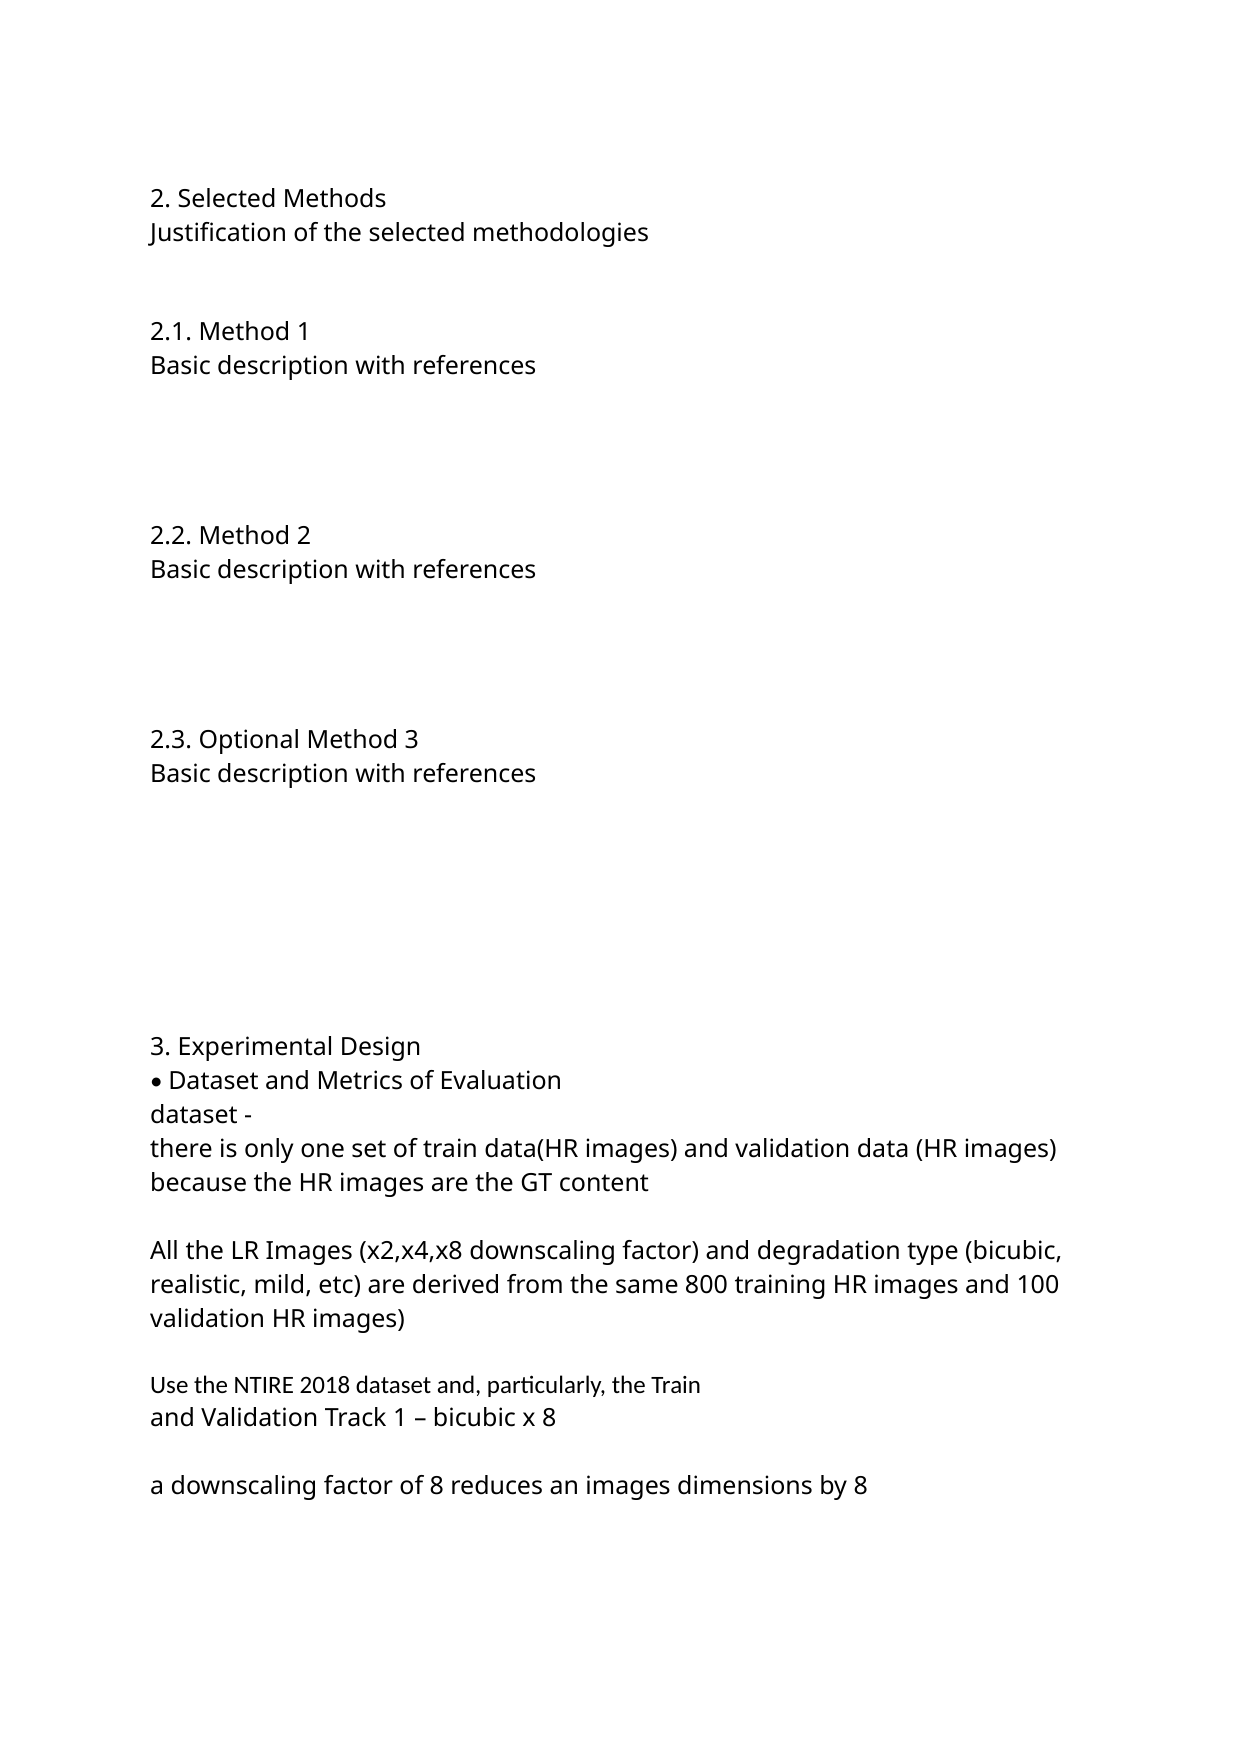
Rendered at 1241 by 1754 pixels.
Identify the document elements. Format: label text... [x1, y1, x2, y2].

text 2.1. Method 1 Basic description with references [150, 283, 1090, 381]
text All the LR Images (x2,x4,x8 downscaling factor) and degradation type (bicubic, realistic, mild, etc) are derived from the same 800 training HR images and 100 validation HR images) [150, 1233, 1090, 1335]
text Use the NTIRE 2018 dataset and, particularly, the Train [150, 1369, 1090, 1400]
text 2.3. Optional Method 3 Basic description with references [150, 722, 1090, 790]
text 2.2. Method 2 Basic description with references [150, 518, 1090, 586]
text 2. Selected Methods Justification of the selected methodologies [150, 150, 1090, 249]
text a downscaling factor of 8 reduces an images dimensions by 8 [150, 1468, 1090, 1502]
text 3. Experimental Design • Dataset and Metrics of Evaluation [150, 1028, 1090, 1097]
text and Validation Track 1 – bicubic x 8 [150, 1400, 1090, 1434]
text there is only one set of train data(HR images) and validation data (HR images) because the HR images are the GT content [150, 1131, 1090, 1199]
text dataset - [150, 1097, 1090, 1131]
